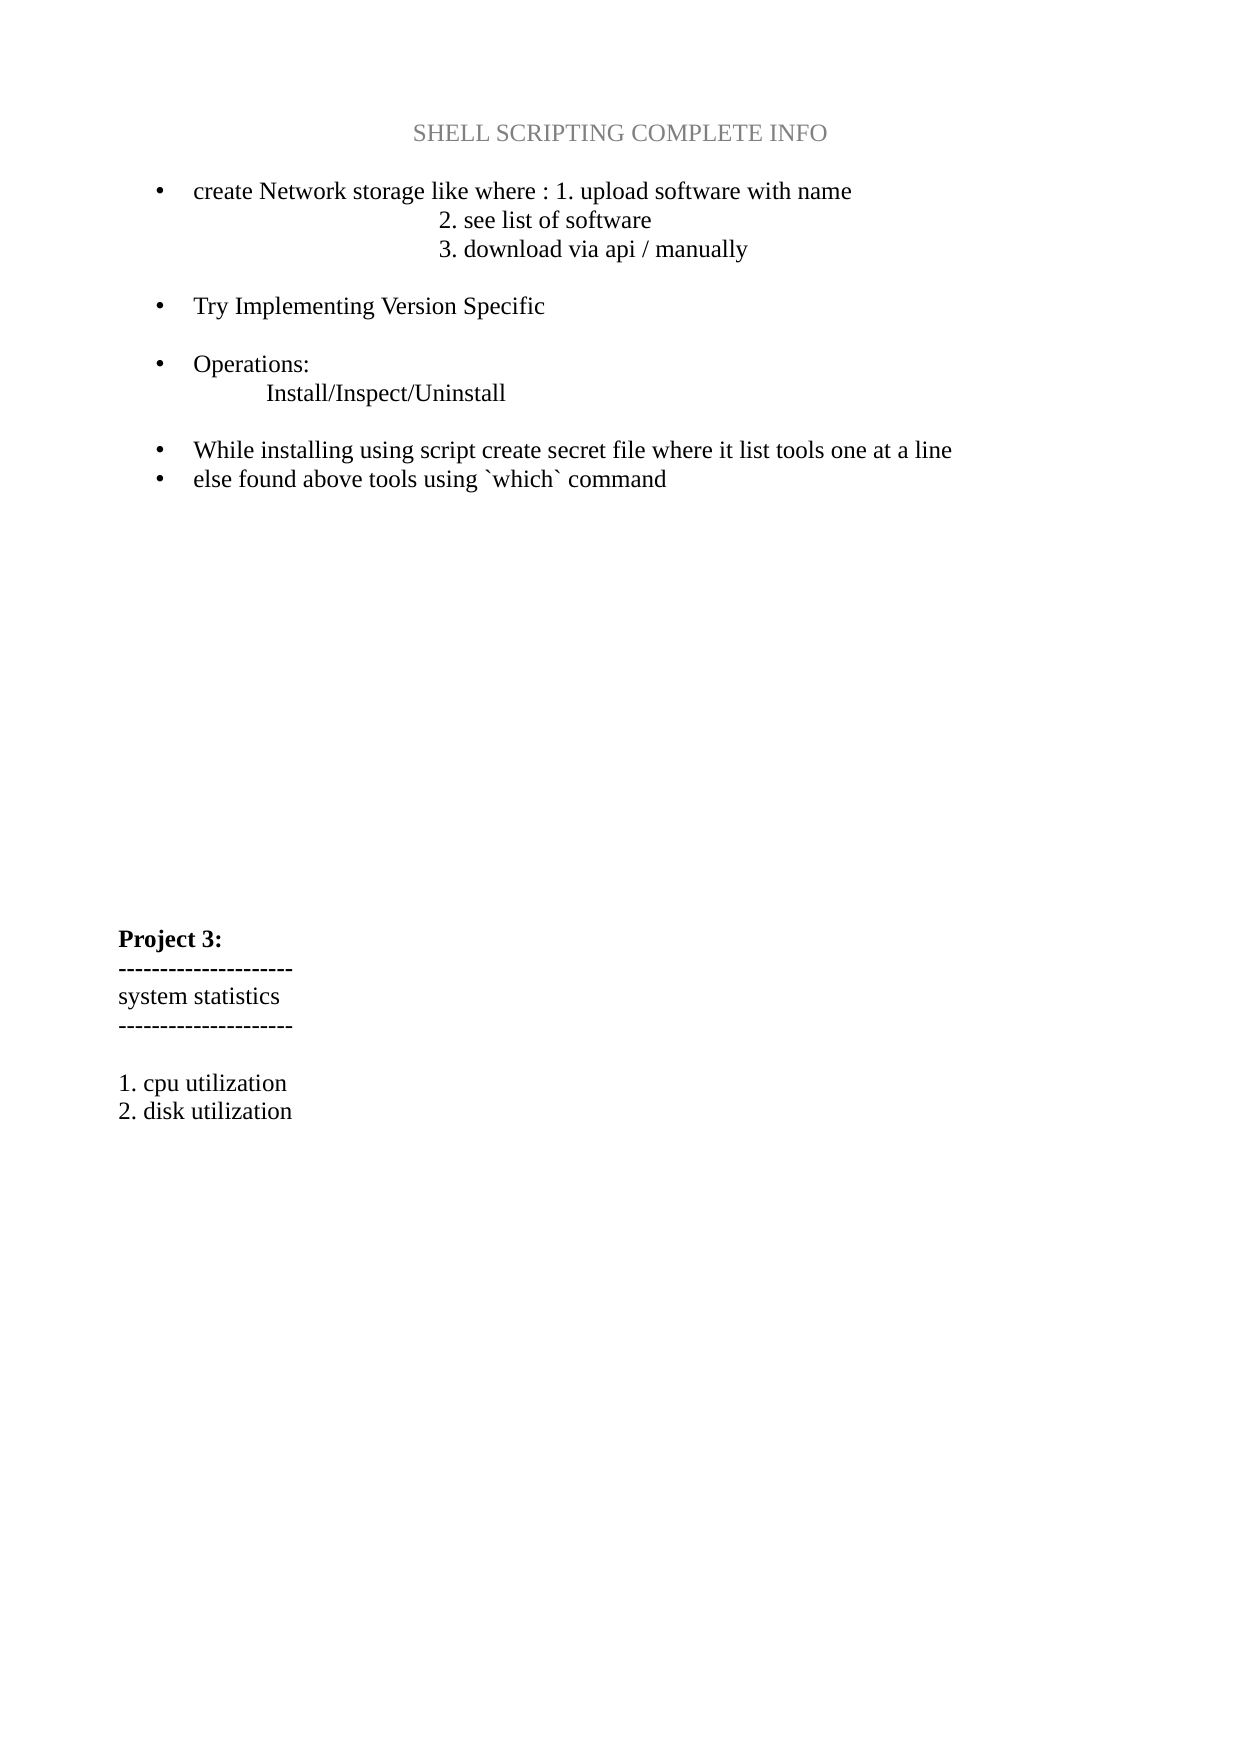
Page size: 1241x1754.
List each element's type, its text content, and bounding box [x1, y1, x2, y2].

text 2. see list of software [118, 205, 1122, 234]
list else found above tools using `which` command [156, 464, 1122, 493]
text Project 3: [118, 924, 1122, 953]
list create Network storage like where : 1. upload software with name [156, 176, 1122, 205]
list Operations: [156, 349, 1122, 378]
text Install/Inspect/Uninstall [118, 378, 1122, 406]
text --------------------- [118, 1010, 1122, 1039]
list Try Implementing Version Specific [156, 291, 1122, 320]
text 3. download via api / manually [118, 234, 1122, 263]
text 2. disk utilization [118, 1096, 1122, 1125]
list While installing using script create secret file where it list tools one at a line [156, 435, 1122, 464]
text --------------------- [118, 953, 1122, 981]
text 1. cpu utilization [118, 1068, 1122, 1096]
text system statistics [118, 981, 1122, 1010]
